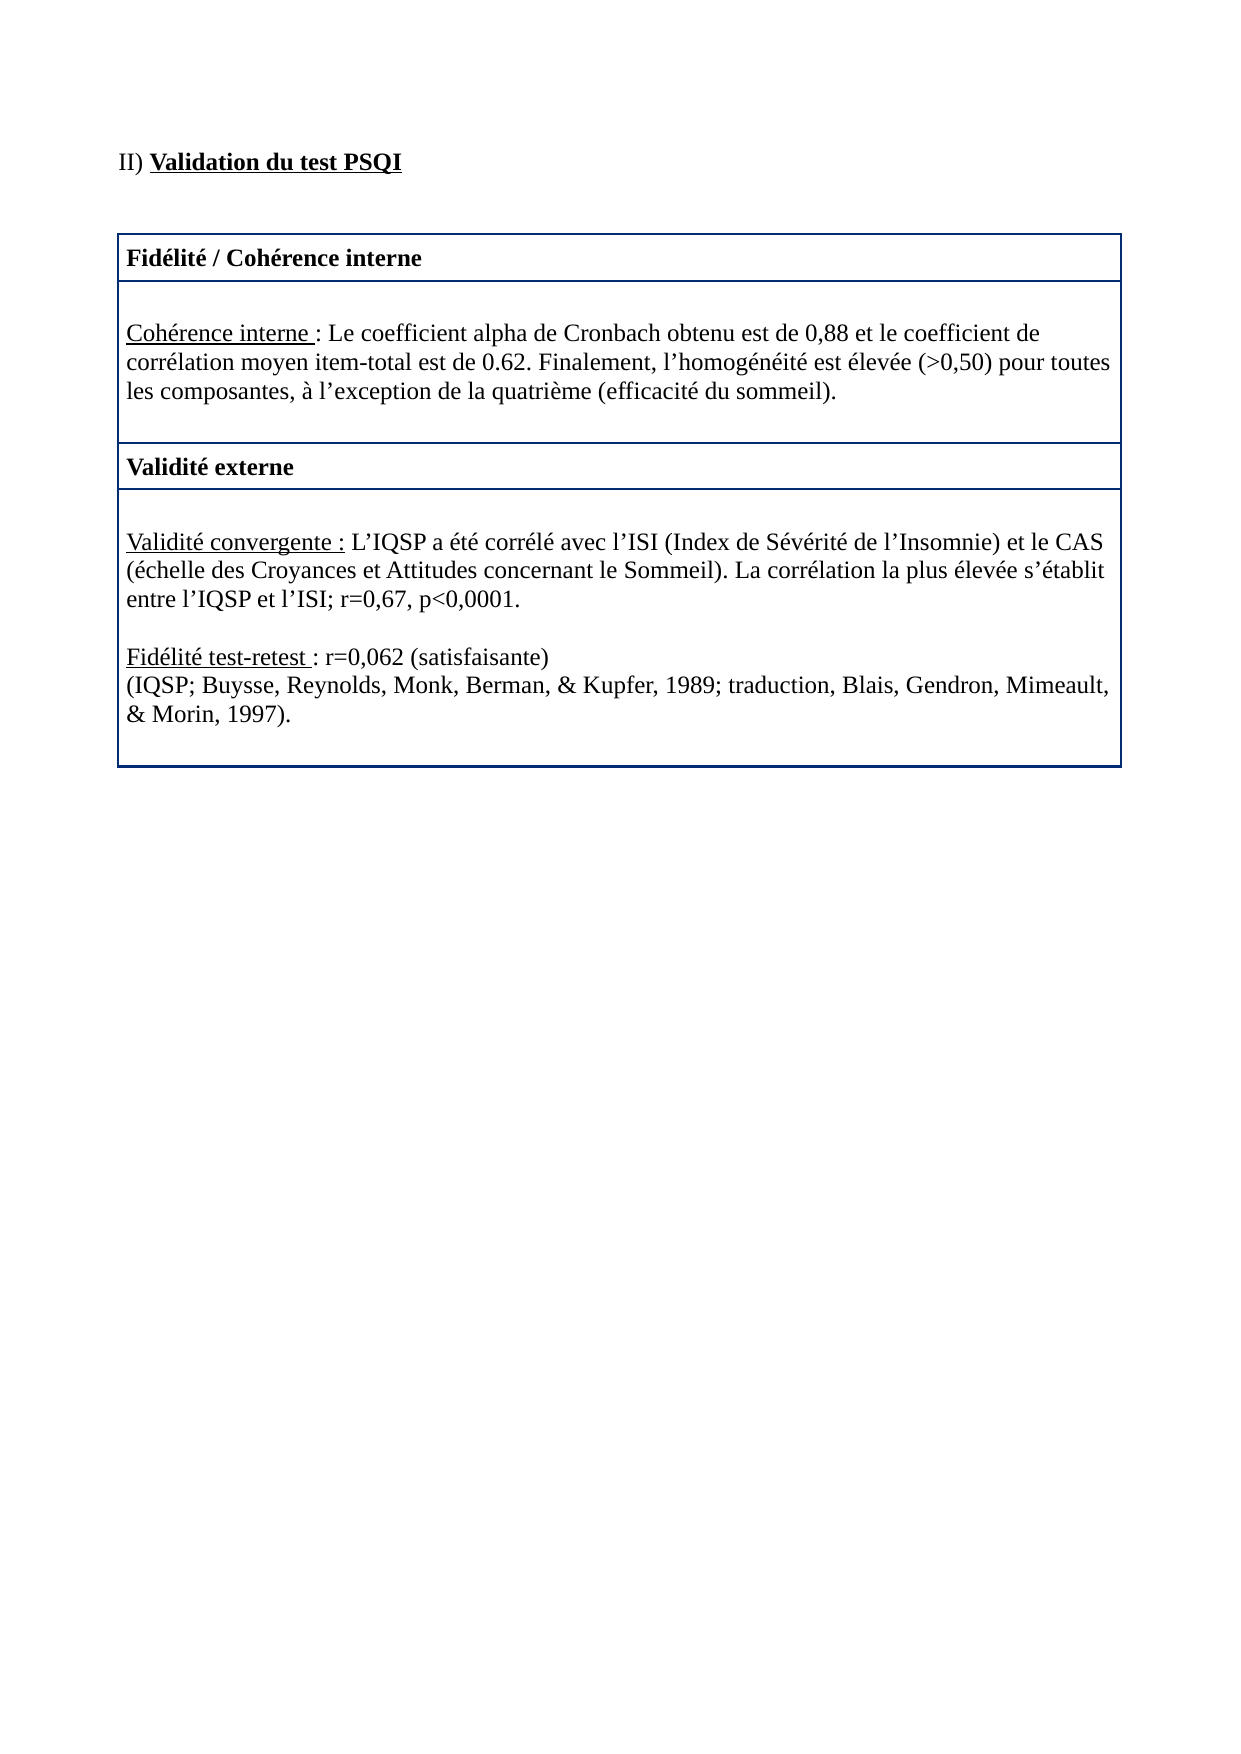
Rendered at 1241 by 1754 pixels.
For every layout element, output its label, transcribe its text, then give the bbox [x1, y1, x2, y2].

text II) Validation du test PSQI [118, 147, 1122, 233]
table_header Fidélité / Cohérence interne [119, 235, 1120, 279]
table_cell Cohérence interne : Le coefficient alpha de Cronbach obtenu est de 0,88 et le coefficient de corrélation moyen item-total est de 0.62. Finalement, l’homogénéité est élevée (>0,50) pour toutes les composantes, à l’exception de la quatrième (efficacité du sommeil). [119, 282, 1120, 442]
table_cell Validité externe [119, 444, 1120, 488]
table_cell Validité convergente : L’IQSP a été corrélé avec l’ISI (Index de Sévérité de l’Insomnie) et le CAS (échelle des Croyances et Attitudes concernant le Sommeil). La corrélation la plus élevée s’établit entre l’IQSP et l’ISI; r=0,67, p<0,0001. Fidélité test-retest : r=0,062 (satisfaisante) (IQSP; Buysse, Reynolds, Monk, Berman, & Kupfer, 1989; traduction, Blais, Gendron, Mimeault, & Morin, 1997). [119, 490, 1120, 765]
